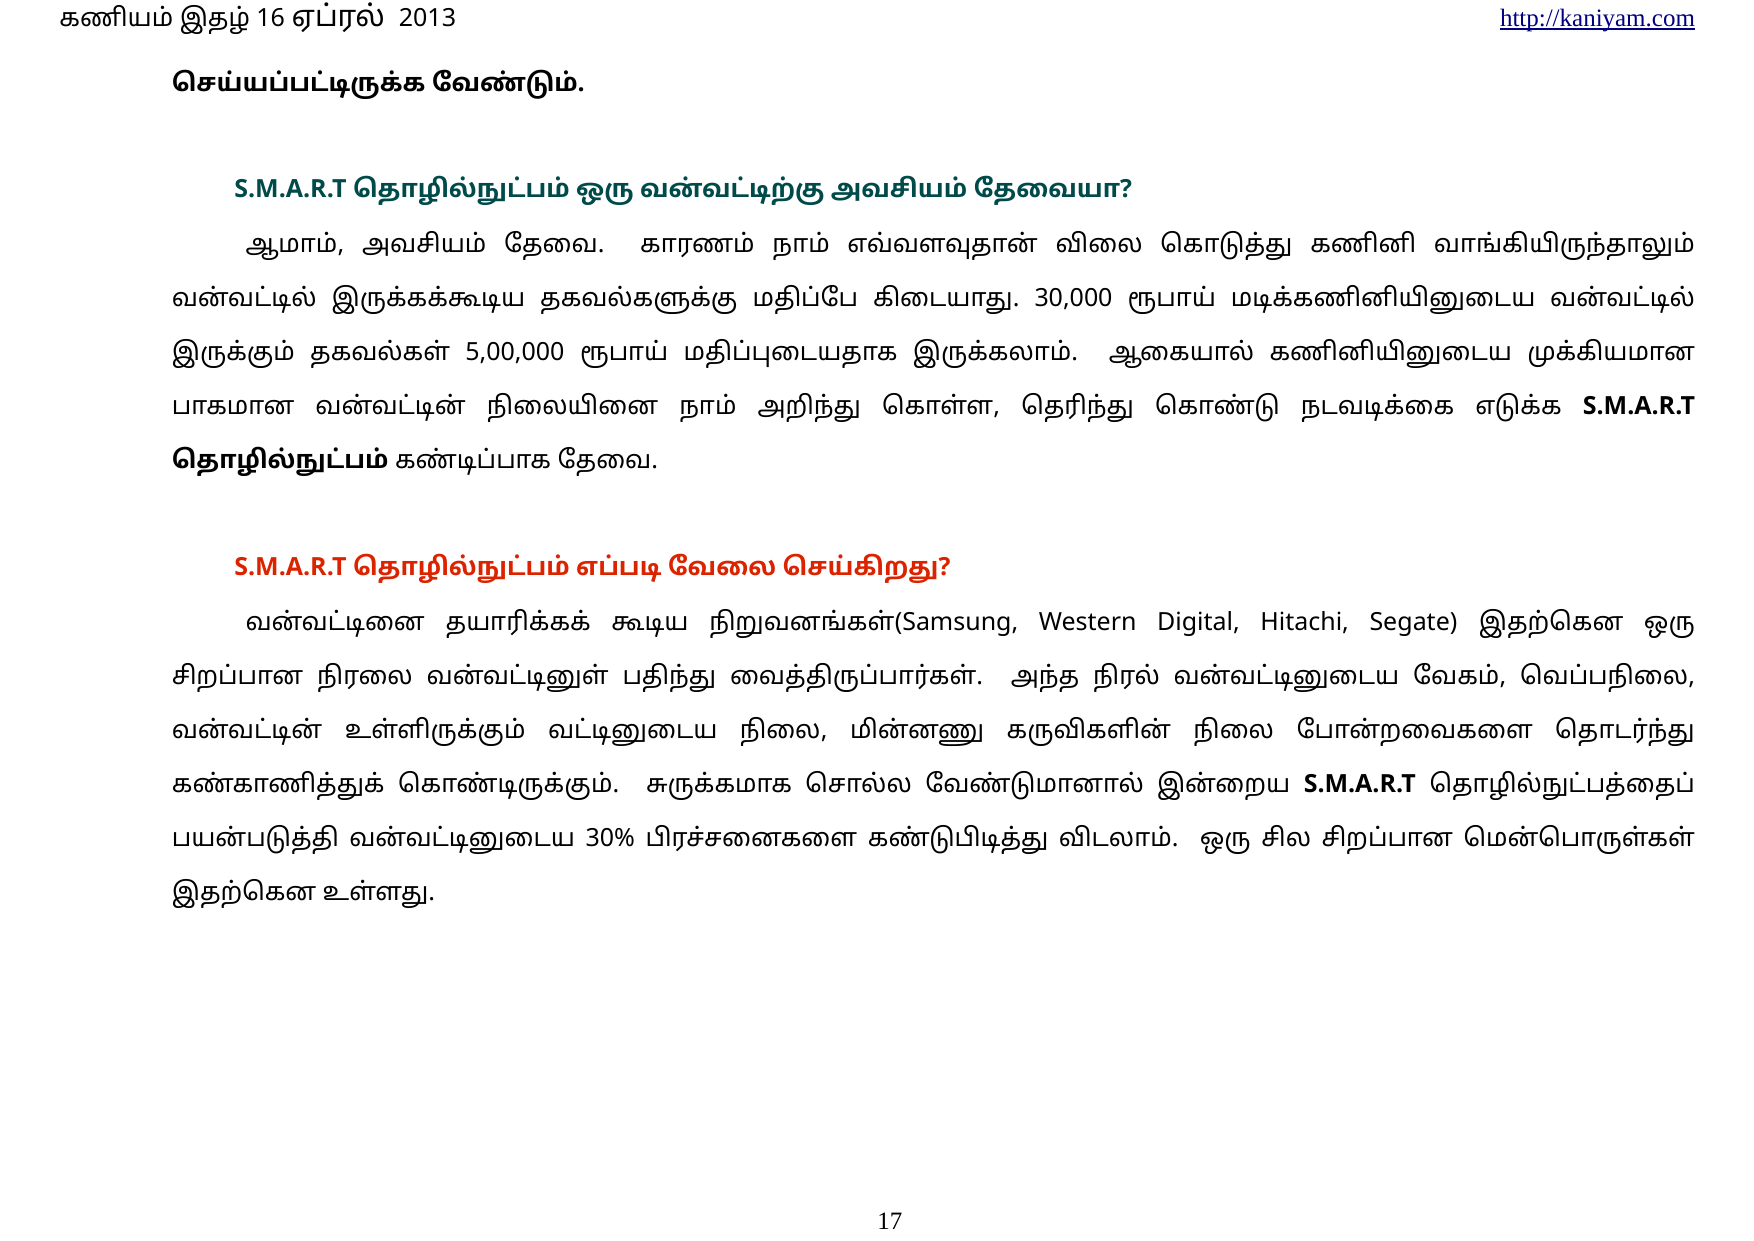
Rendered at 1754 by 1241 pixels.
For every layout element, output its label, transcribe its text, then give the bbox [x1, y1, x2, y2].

text S.M.A.R.T தொழில்நுட்பம் ஒரு வன்வட்டிற்கு அவசியம் தேவையா? [172, 171, 1695, 208]
text செய்யப்பட்டிருக்க வேண்டும். [172, 64, 1695, 101]
text S.M.A.R.T தொழில்நுட்பம் எப்படி வேலை செய்கிறது? [172, 548, 1695, 585]
text வன்வட்டினை தயாரிக்கக் கூடிய நிறுவனங்கள்(Samsung, Western Digital, Hitachi, Segate) இதற்கென ஒரு சிறப்பான நிரலை வன்வட்டினுள் பதிந்து வைத்திருப்பார்கள். அந்த நிரல் வன்வட்டினுடைய வேகம், வெப்பநிலை, வன்வட்டின் உள்ளிருக்கும் வட்டினுடைய நிலை, மின்னணு கருவிகளின் நிலை போன்றவைகளை தொடர்ந்து கண்காணித்துக் கொண்டிருக்கும். சுருக்கமாக சொல்ல வேண்டுமானால் இன்றைய S.M.A.R.T தொழில்நுட்பத்தைப் பயன்படுத்தி வன்வட்டினுடைய 30% பிரச்சனைகளை கண்டுபிடித்து விடலாம். ஒரு சில சிறப்பான மென்பொருள்கள் இதற்கென உள்ளது. [172, 604, 1695, 911]
text ஆமாம், அவசியம் தேவை. காரணம் நாம் எவ்வளவுதான் விலை கொடுத்து கணினி வாங்கியிருந்தாலும் வன்வட்டில் இருக்கக்கூடிய தகவல்களுக்கு மதிப்பே கிடையாது. 30,000 ரூபாய் மடிக்கணினியினுடைய வன்வட்டில் இருக்கும் தகவல்கள் 5,00,000 ரூபாய் மதிப்புடையதாக இருக்கலாம். ஆகையால் கணினியினுடைய முக்கியமான பாகமான வன்வட்டின் நிலையினை நாம் அறிந்து கொள்ள, தெரிந்து கொண்டு நடவடிக்கை எடுக்க S.M.A.R.T தொழில்நுட்பம் கண்டிப்பாக தேவை. [172, 226, 1695, 479]
